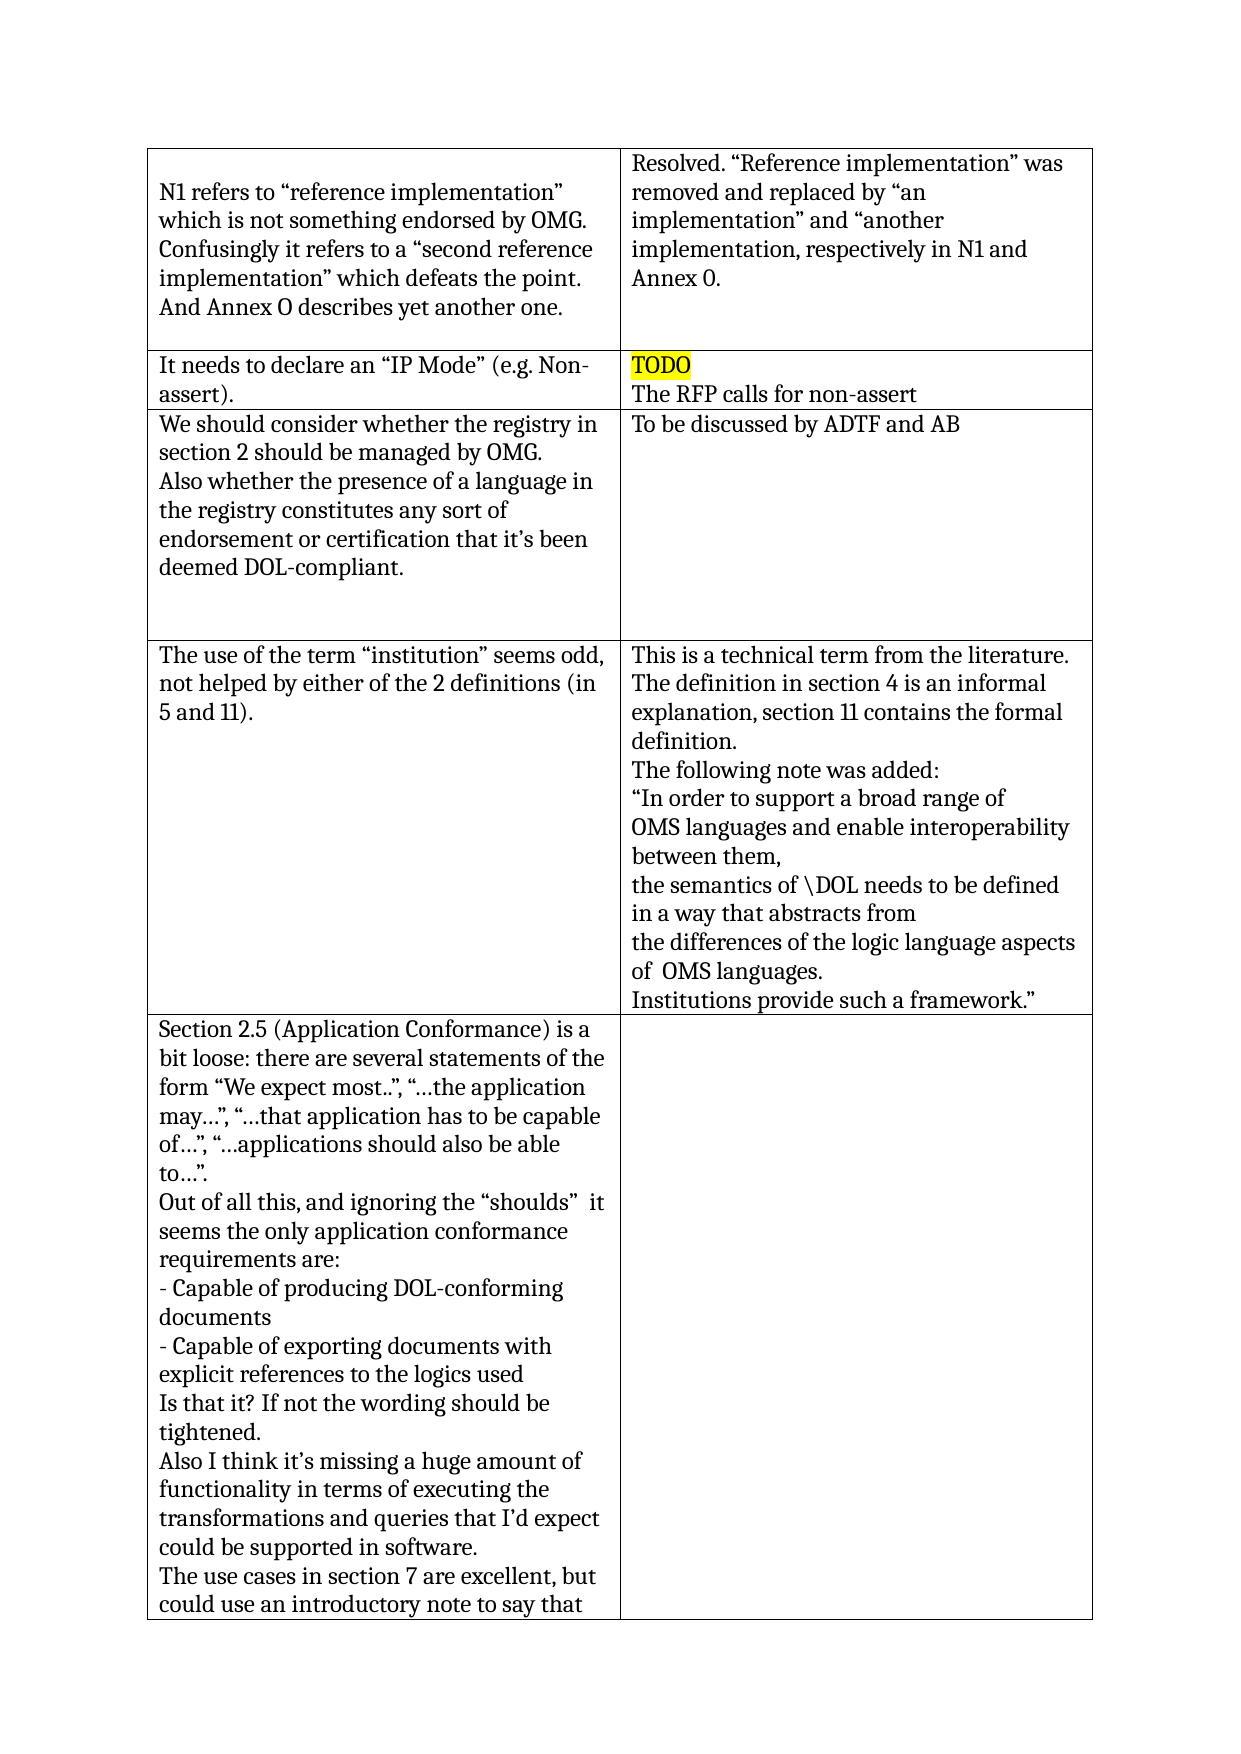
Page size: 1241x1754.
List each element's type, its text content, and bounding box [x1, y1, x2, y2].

table_cell This is a technical term from the literature. The definition in section 4 is an informal explanation, section 11 contains the formal definition. The following note was added: “In order to support a broad range of OMS languages and enable interoperability between them, the semantics of \DOL needs to be defined in a way that abstracts from the differences of the logic language aspects of OMS languages. Institutions provide such a framework.” [621, 641, 1092, 1014]
table_header Resolved. “Reference implementation” was removed and replaced by “an implementation” and “another implementation, respectively in N1 and Annex 0. [621, 149, 1092, 350]
table_cell [621, 1015, 1092, 1619]
table_cell TODO The RFP calls for non-assert [621, 351, 1092, 408]
table_cell The use of the term “institution” seems odd, not helped by either of the 2 definitions (in 5 and 11). [148, 641, 620, 1014]
table_cell We should consider whether the registry in section 2 should be managed by OMG. Also whether the presence of a language in the registry constitutes any sort of endorsement or certification that it’s been deemed DOL-compliant. [148, 410, 620, 639]
table_cell To be discussed by ADTF and AB [621, 410, 1092, 639]
table_cell Section 2.5 (Application Conformance) is a bit loose: there are several statements of the form “We expect most..”, “…the application may…”, “…that application has to be capable of…”, “…applications should also be able to…”. Out of all this, and ignoring the “shoulds” it seems the only application conformance requirements are: - Capable of producing DOL-conforming documents - Capable of exporting documents with explicit references to the logics used Is that it? If not the wording should be tightened. Also I think it’s missing a huge amount of functionality in terms of executing the transformations and queries that I’d expect could be supported in software. The use cases in section 7 are excellent, but could use an introductory note to say that [148, 1015, 620, 1619]
table_header N1 refers to “reference implementation” which is not something endorsed by OMG. Confusingly it refers to a “second reference implementation” which defeats the point. And Annex O describes yet another one. [148, 149, 620, 350]
table_cell It needs to declare an “IP Mode” (e.g. Non-assert). [148, 351, 620, 408]
